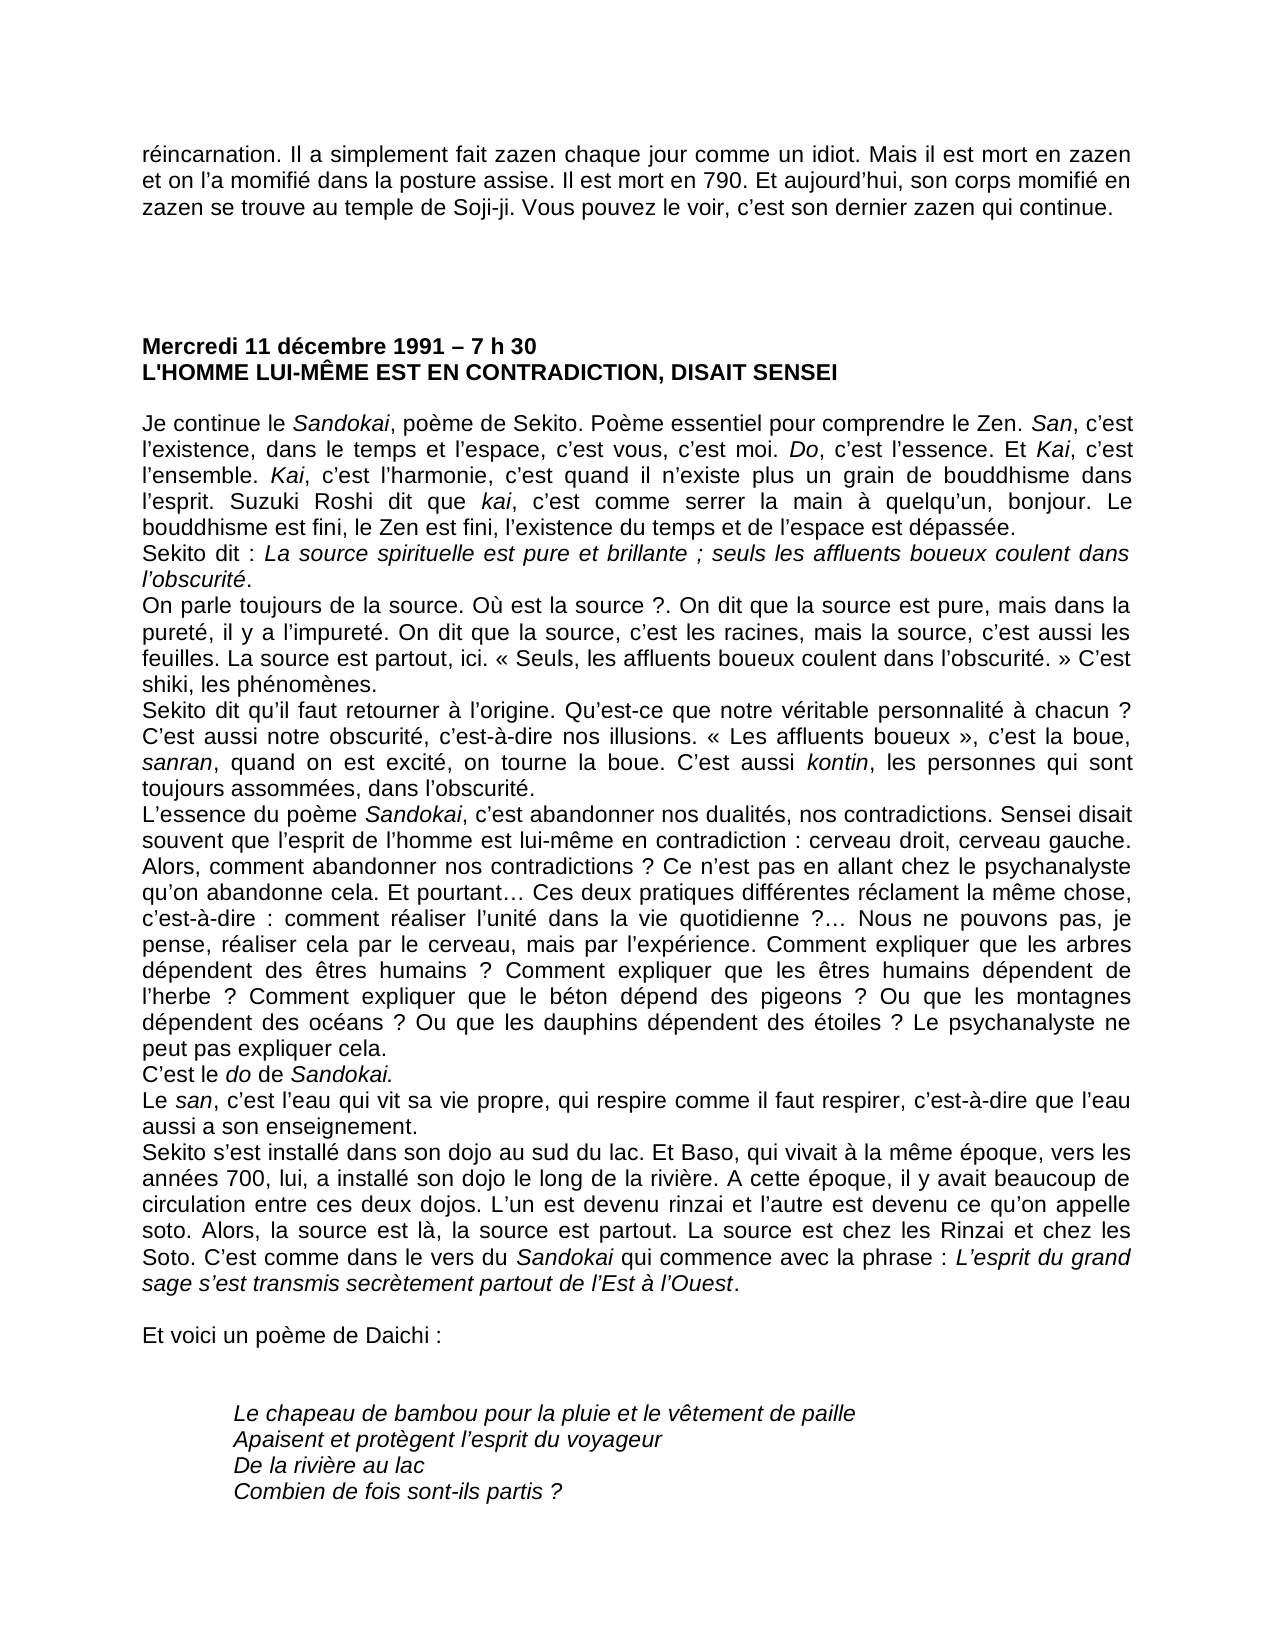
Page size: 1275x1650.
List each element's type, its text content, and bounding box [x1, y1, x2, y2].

text Sekito dit : La source spirituelle est pure et brillante ; seuls les affluents boueux coulent dans l’obscurité. [142, 541, 1133, 593]
text réincarnation. Il a simplement fait zazen chaque jour comme un idiot. Mais il est mort en zazen et on l’a momifié dans la posture assise. Il est mort en 790. Et aujourd’hui, son corps momifié en zazen se trouve au temple de Soji-ji. Vous pouvez le voir, c’est son dernier zazen qui continue. [142, 142, 1133, 220]
text Sekito s’est installé dans son dojo au sud du lac. Et Baso, qui vivait à la même époque, vers les années 700, lui, a installé son dojo le long de la rivière. A cette époque, il y avait beaucoup de circulation entre ces deux dojos. L’un est devenu rinzai et l’autre est devenu ce qu’on appelle soto. Alors, la source est là, la source est partout. La source est chez les Rinzai et chez les Soto. C’est comme dans le vers du Sandokai qui commence avec la phrase : L’esprit du grand sage s’est transmis secrètement partout de l’Est à l’Ouest. [142, 1140, 1133, 1296]
text Apaisent et protègent l’esprit du voyageur [233, 1426, 1133, 1452]
text L’essence du poème Sandokai, c’est abandonner nos dualités, nos contradictions. Sensei disait souvent que l’esprit de l’homme est lui-même en contradiction : cerveau droit, cerveau gauche. Alors, comment abandonner nos contradictions ? Ce n’est pas en allant chez le psychanalyste qu’on abandonne cela. Et pourtant… Ces deux pratiques différentes réclament la même chose, c’est-à-dire : comment réaliser l’unité dans la vie quotidienne ?… Nous ne pouvons pas, je pense, réaliser cela par le cerveau, mais par l’expérience. Comment expliquer que les arbres dépendent des êtres humains ? Comment expliquer que les êtres humains dépendent de l’herbe ? Comment expliquer que le béton dépend des pigeons ? Ou que les montagnes dépendent des océans ? Ou que les dauphins dépendent des étoiles ? Le psychanalyste ne peut pas expliquer cela. [142, 801, 1133, 1062]
text Le chapeau de bambou pour la pluie et le vêtement de paille [233, 1400, 1133, 1426]
text De la rivière au lac [233, 1452, 1133, 1478]
text C’est le do de Sandokai. [142, 1062, 1133, 1088]
text Le san, c’est l’eau qui vit sa vie propre, qui respire comme il faut respirer, c’est-à-dire que l’eau aussi a son enseignement. [142, 1088, 1133, 1140]
text On parle toujours de la source. Où est la source ?. On dit que la source est pure, mais dans la pureté, il y a l’impureté. On dit que la source, c’est les racines, mais la source, c’est aussi les feuilles. La source est partout, ici. « Seuls, les affluents boueux coulent dans l’obscurité. » C’est shiki, les phénomènes. [142, 593, 1133, 697]
text Je continue le Sandokai, poème de Sekito. Poème essentiel pour comprendre le Zen. San, c’est l’existence, dans le temps et l’espace, c’est vous, c’est moi. Do, c’est l’essence. Et Kai, c’est l’ensemble. Kai, c’est l’harmonie, c’est quand il n’existe plus un grain de bouddhisme dans l’esprit. Suzuki Roshi dit que kai, c’est comme serrer la main à quelqu’un, bonjour. Le bouddhisme est fini, le Zen est fini, l’existence du temps et de l’espace est dépassée. [142, 411, 1133, 541]
text Combien de fois sont-ils partis ? [233, 1478, 1133, 1504]
text Sekito dit qu’il faut retourner à l’origine. Qu’est-ce que notre véritable personnalité à chacun ? C’est aussi notre obscurité, c’est-à-dire nos illusions. « Les affluents boueux », c’est la boue, sanran, quand on est excité, on tourne la boue. C’est aussi kontin, les personnes qui sont toujours assommées, dans l’obscurité. [142, 697, 1133, 801]
text Et voici un poème de Daichi : [142, 1322, 1133, 1348]
text Mercredi 11 décembre 1991 – 7 h 30 L'HOMME LUI-MÊME EST EN CONTRADICTION, DISAIT SENSEI [142, 333, 1133, 386]
